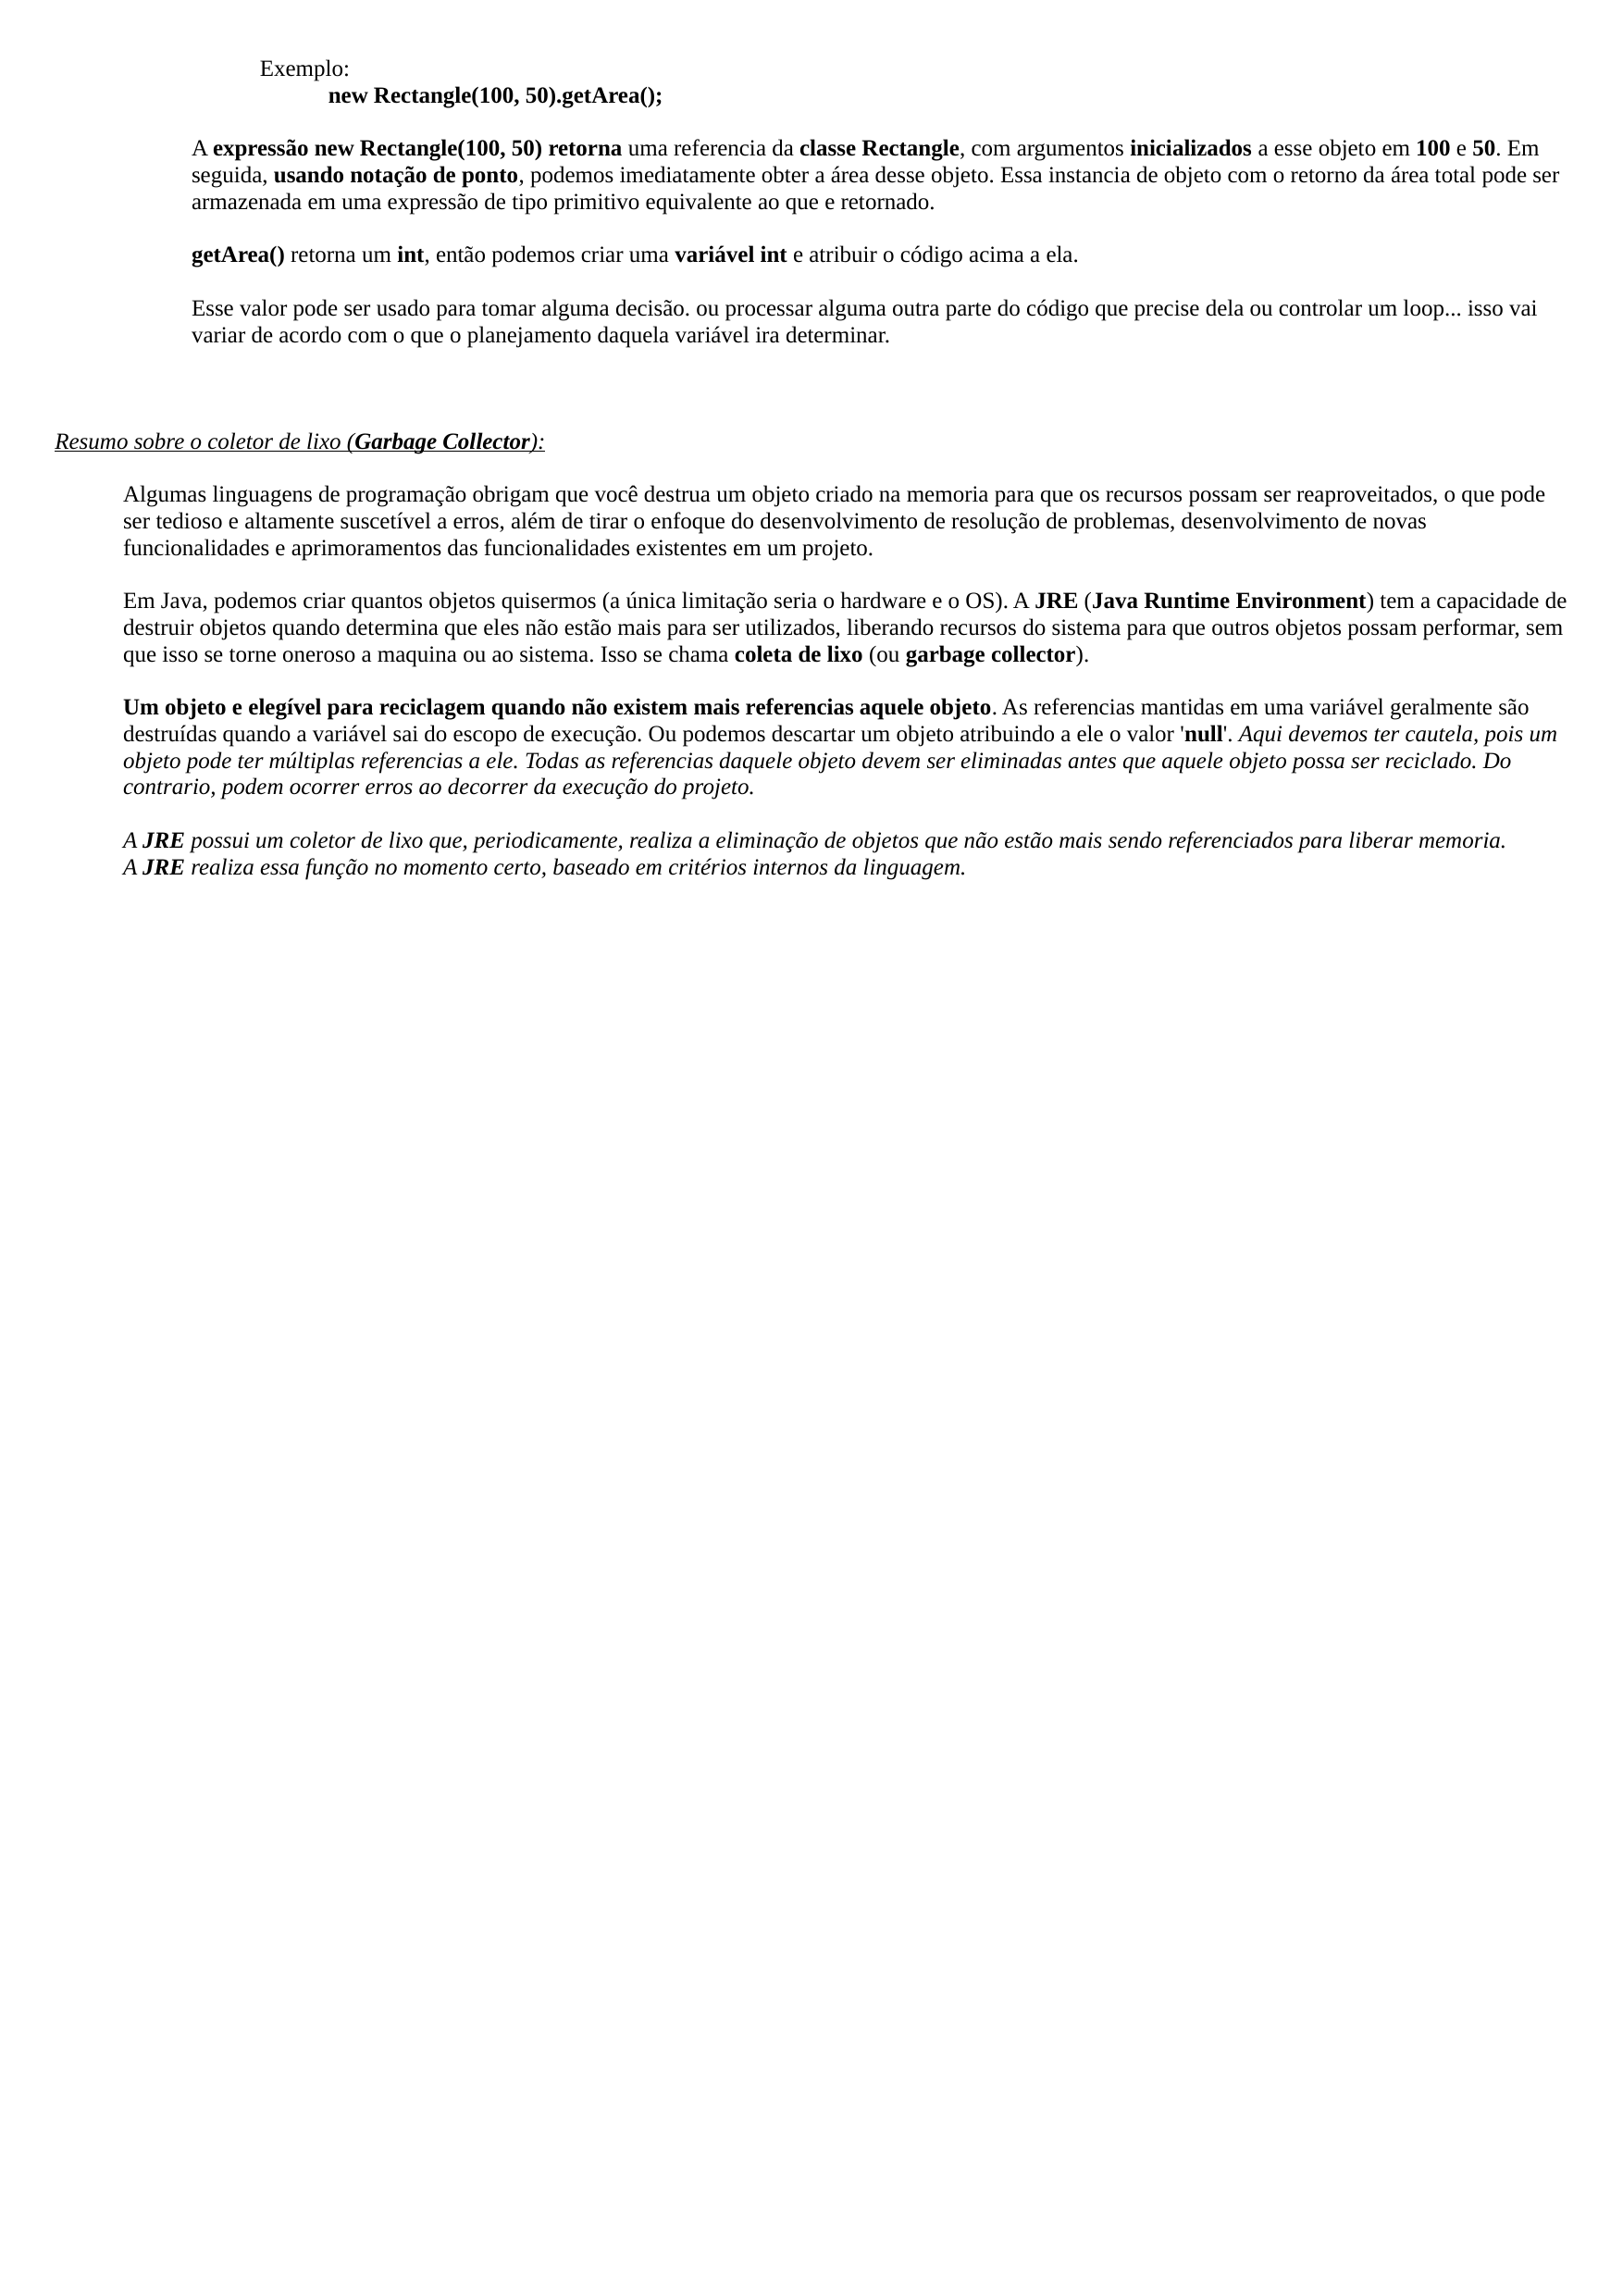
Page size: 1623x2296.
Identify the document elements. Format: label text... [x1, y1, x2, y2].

text armazenada em uma expressão de tipo primitivo equivalente ao que e retornado. [55, 188, 1568, 215]
text Algumas linguagens de programação obrigam que você destrua um objeto criado na memoria para que os recursos possam ser reaproveitados, o que pode [55, 480, 1568, 507]
text destruir objetos quando determina que eles não estão mais para ser utilizados, liberando recursos do sistema para que outros objetos possam performar, sem [55, 614, 1568, 640]
text que isso se torne oneroso a maquina ou ao sistema. Isso se chama coleta de lixo (ou garbage collector). [55, 640, 1568, 666]
text funcionalidades e aprimoramentos das funcionalidades existentes em um projeto. [55, 534, 1568, 560]
text Exemplo: [55, 55, 1568, 81]
text Resumo sobre o coletor de lixo (Garbage Collector): [55, 428, 1568, 453]
text Um objeto e elegível para reciclagem quando não existem mais referencias aquele objeto. As referencias mantidas em uma variável geralmente são [55, 693, 1568, 720]
text A JRE possui um coletor de lixo que, periodicamente, realiza a eliminação de objetos que não estão mais sendo referenciados para liberar memoria. [55, 826, 1568, 853]
text Em Java, podemos criar quantos objetos quisermos (a única limitação seria o hardware e o OS). A JRE (Java Runtime Environment) tem a capacidade de [55, 587, 1568, 614]
text A JRE realiza essa função no momento certo, baseado em critérios internos da linguagem. [55, 853, 1568, 879]
text ser tedioso e altamente suscetível a erros, além de tirar o enfoque do desenvolvimento de resolução de problemas, desenvolvimento de novas [55, 507, 1568, 534]
text new Rectangle(100, 50).getArea(); [55, 81, 1568, 108]
text objeto pode ter múltiplas referencias a ele. Todas as referencias daquele objeto devem ser eliminadas antes que aquele objeto possa ser reciclado. Do [55, 747, 1568, 773]
text A expressão new Rectangle(100, 50) retorna uma referencia da classe Rectangle, com argumentos inicializados a esse objeto em 100 e 50. Em seguida, usando notação de ponto, podemos imediatamente obter a área desse objeto. Essa instancia de objeto com o retorno da área total pode ser [55, 134, 1568, 188]
text contrario, podem ocorrer erros ao decorrer da execução do projeto. [55, 773, 1568, 800]
text destruídas quando a variável sai do escopo de execução. Ou podemos descartar um objeto atribuindo a ele o valor 'null'. Aqui devemos ter cautela, pois um [55, 720, 1568, 747]
text getArea() retorna um int, então podemos criar uma variável int e atribuir o código acima a ela. [55, 241, 1568, 267]
text Esse valor pode ser usado para tomar alguma decisão. ou processar alguma outra parte do código que precise dela ou controlar um loop... isso vai variar de acordo com o que o planejamento daquela variável ira determinar. [55, 294, 1568, 347]
